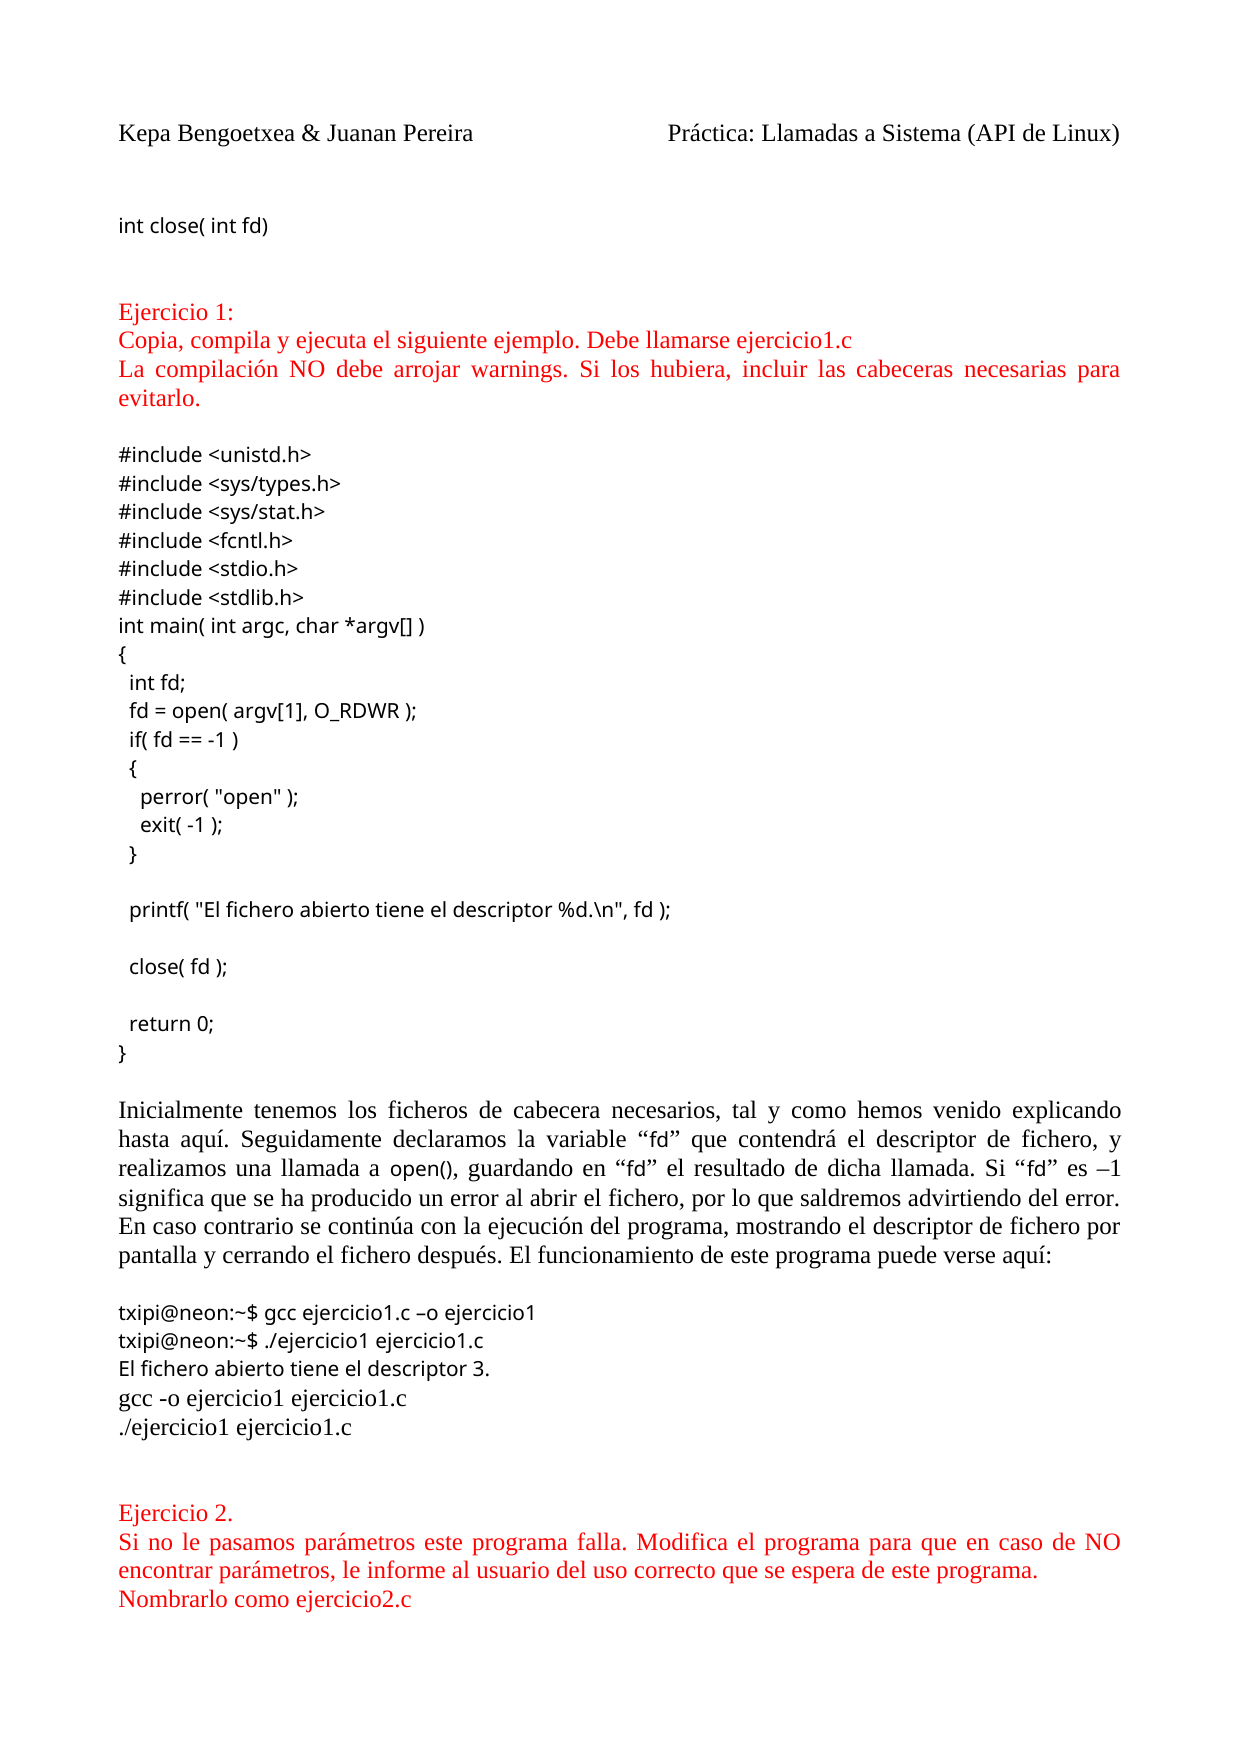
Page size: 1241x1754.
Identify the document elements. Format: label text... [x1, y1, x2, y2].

text } [118, 1038, 1122, 1066]
text txipi@neon:~$ ./ejercicio1 ejercicio1.c [118, 1326, 1122, 1354]
table_header gcc -o ejercicio1 ejercicio1.c ./ejercicio1 ejercicio1.c [118, 1383, 1122, 1440]
text #include <sys/stat.h> [118, 497, 1122, 526]
text #include <stdlib.h> [118, 583, 1122, 611]
text Copia, compila y ejecuta el siguiente ejemplo. Debe llamarse ejercicio1.c [118, 326, 1122, 354]
text Inicialmente tenemos los ficheros de cabecera necesarios, tal y como hemos venido explicando hasta aquí. Seguidamente declaramos la variable “fd” que contendrá el descriptor de fichero, y realizamos una llamada a open(), guardando en “fd” el resultado de dicha llamada. Si “fd” es –1 significa que se ha producido un error al abrir el fichero, por lo que saldremos advirtiendo del error. En caso contrario se continúa con la ejecución del programa, mostrando el descriptor de fichero por pantalla y cerrando el fichero después. El funcionamiento de este programa puede verse aquí: [118, 1095, 1122, 1269]
text exit( -1 ); [118, 810, 1122, 839]
text close( fd ); [118, 952, 1122, 981]
text int main( int argc, char *argv[] ) [118, 611, 1122, 639]
text printf( "El fichero abierto tiene el descriptor %d.\n", fd ); [118, 896, 1122, 924]
text { [118, 639, 1122, 668]
text { [118, 753, 1122, 782]
text #include <sys/types.h> [118, 469, 1122, 497]
text #include <unistd.h> [118, 441, 1122, 469]
text #include <stdio.h> [118, 554, 1122, 583]
text if( fd == -1 ) [118, 725, 1122, 753]
text Ejercicio 1: [118, 297, 1122, 326]
text int close( int fd) [118, 211, 1122, 239]
text return 0; [118, 1009, 1122, 1038]
text #include <fcntl.h> [118, 526, 1122, 554]
text fd = open( argv[1], O_RDWR ); [118, 696, 1122, 725]
text Si no le pasamos parámetros este programa falla. Modifica el programa para que en caso de NO encontrar parámetros, le informe al usuario del uso correcto que se espera de este programa. [118, 1527, 1122, 1584]
text perror( "open" ); [118, 782, 1122, 810]
text La compilación NO debe arrojar warnings. Si los hubiera, incluir las cabeceras necesarias para evitarlo. [118, 354, 1122, 412]
text Ejercicio 2. [118, 1498, 1122, 1527]
text Nombrarlo como ejercicio2.c [118, 1584, 1122, 1613]
text El fichero abierto tiene el descriptor 3. [118, 1354, 1122, 1383]
text txipi@neon:~$ gcc ejercicio1.c –o ejercicio1 [118, 1298, 1122, 1326]
text int fd; [118, 668, 1122, 696]
text } [118, 839, 1122, 867]
